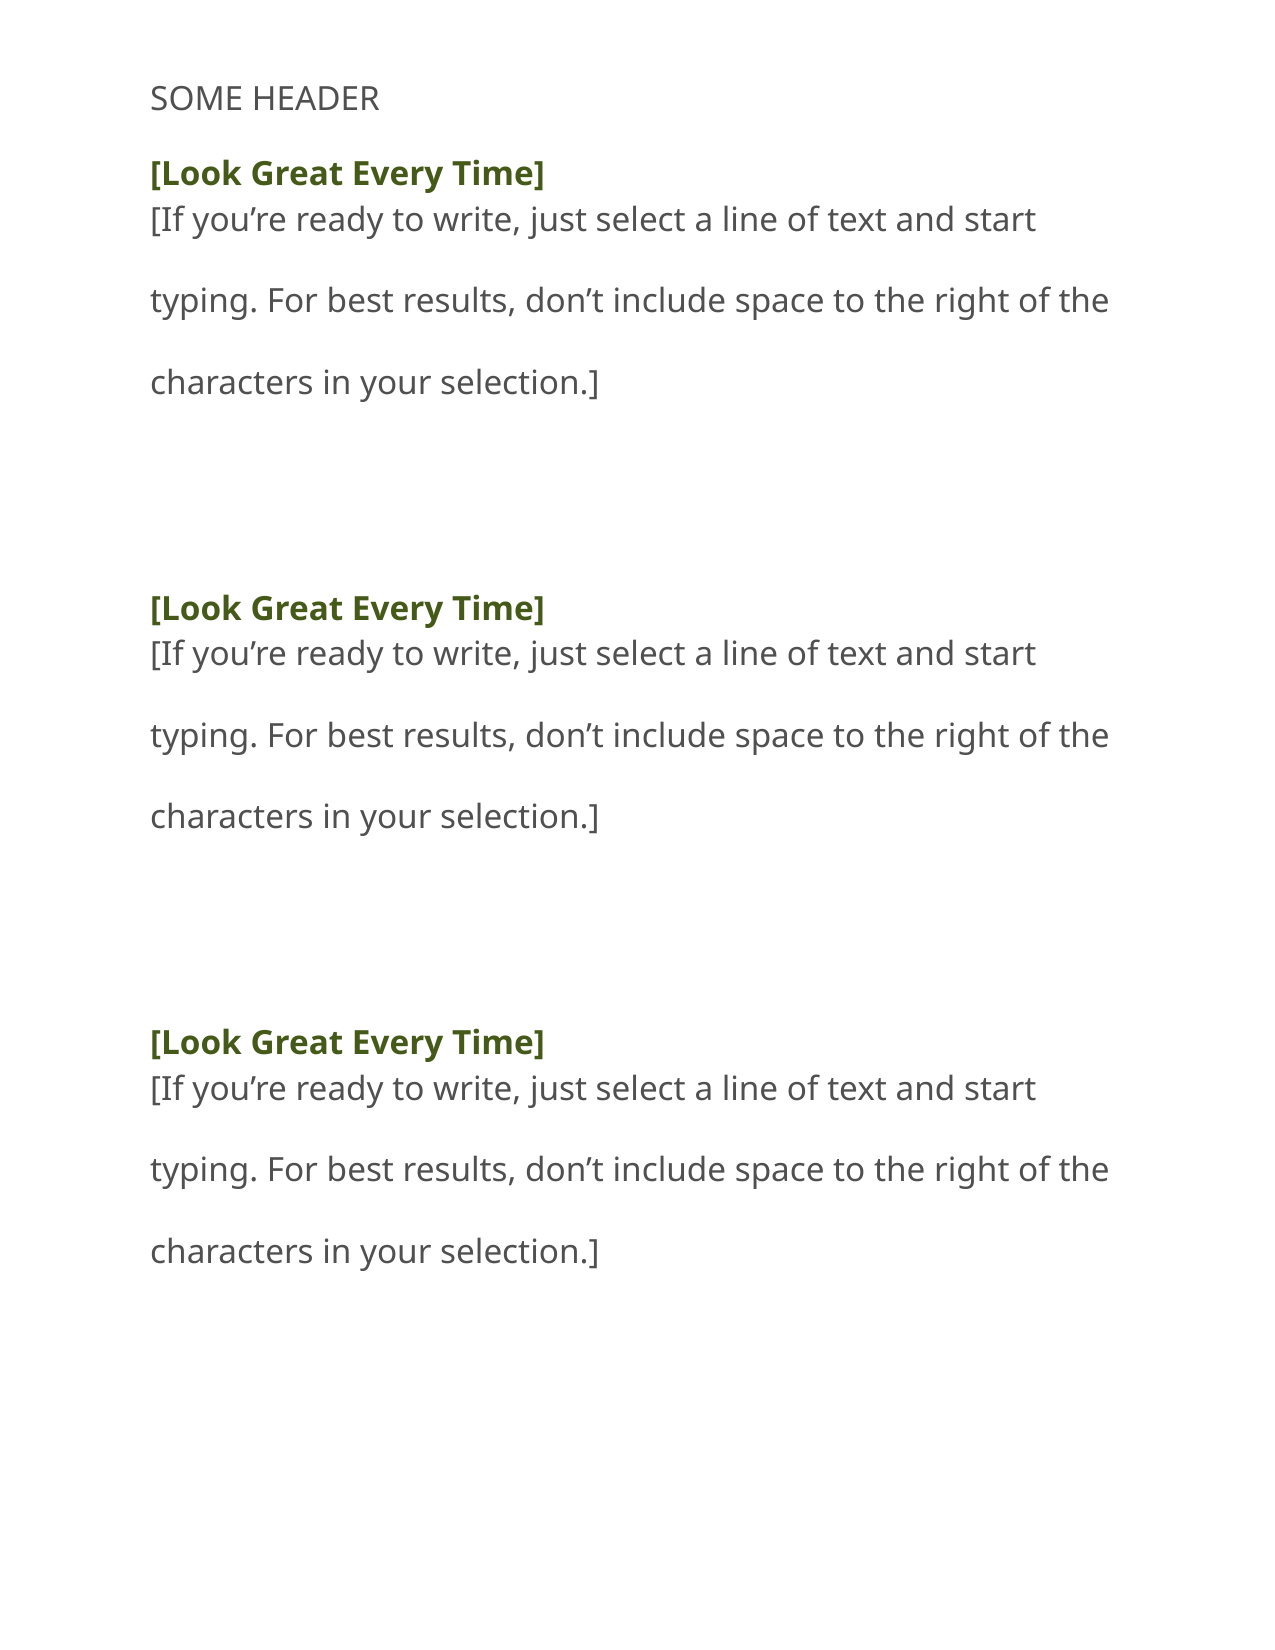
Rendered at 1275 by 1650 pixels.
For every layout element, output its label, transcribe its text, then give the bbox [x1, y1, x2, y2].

text [If you’re ready to write, just select a line of text and start typing. For best results, don’t include space to the right of the characters in your selection.] [150, 1064, 1125, 1273]
text [If you’re ready to write, just select a line of text and start typing. For best results, don’t include space to the right of the characters in your selection.] [150, 630, 1125, 839]
text [If you’re ready to write, just select a line of text and start typing. For best results, don’t include space to the right of the characters in your selection.] [150, 195, 1125, 404]
subtitle [Look Great Every Time] [150, 1019, 1125, 1064]
subtitle [Look Great Every Time] [150, 584, 1125, 630]
subtitle [Look Great Every Time] [150, 150, 1125, 195]
